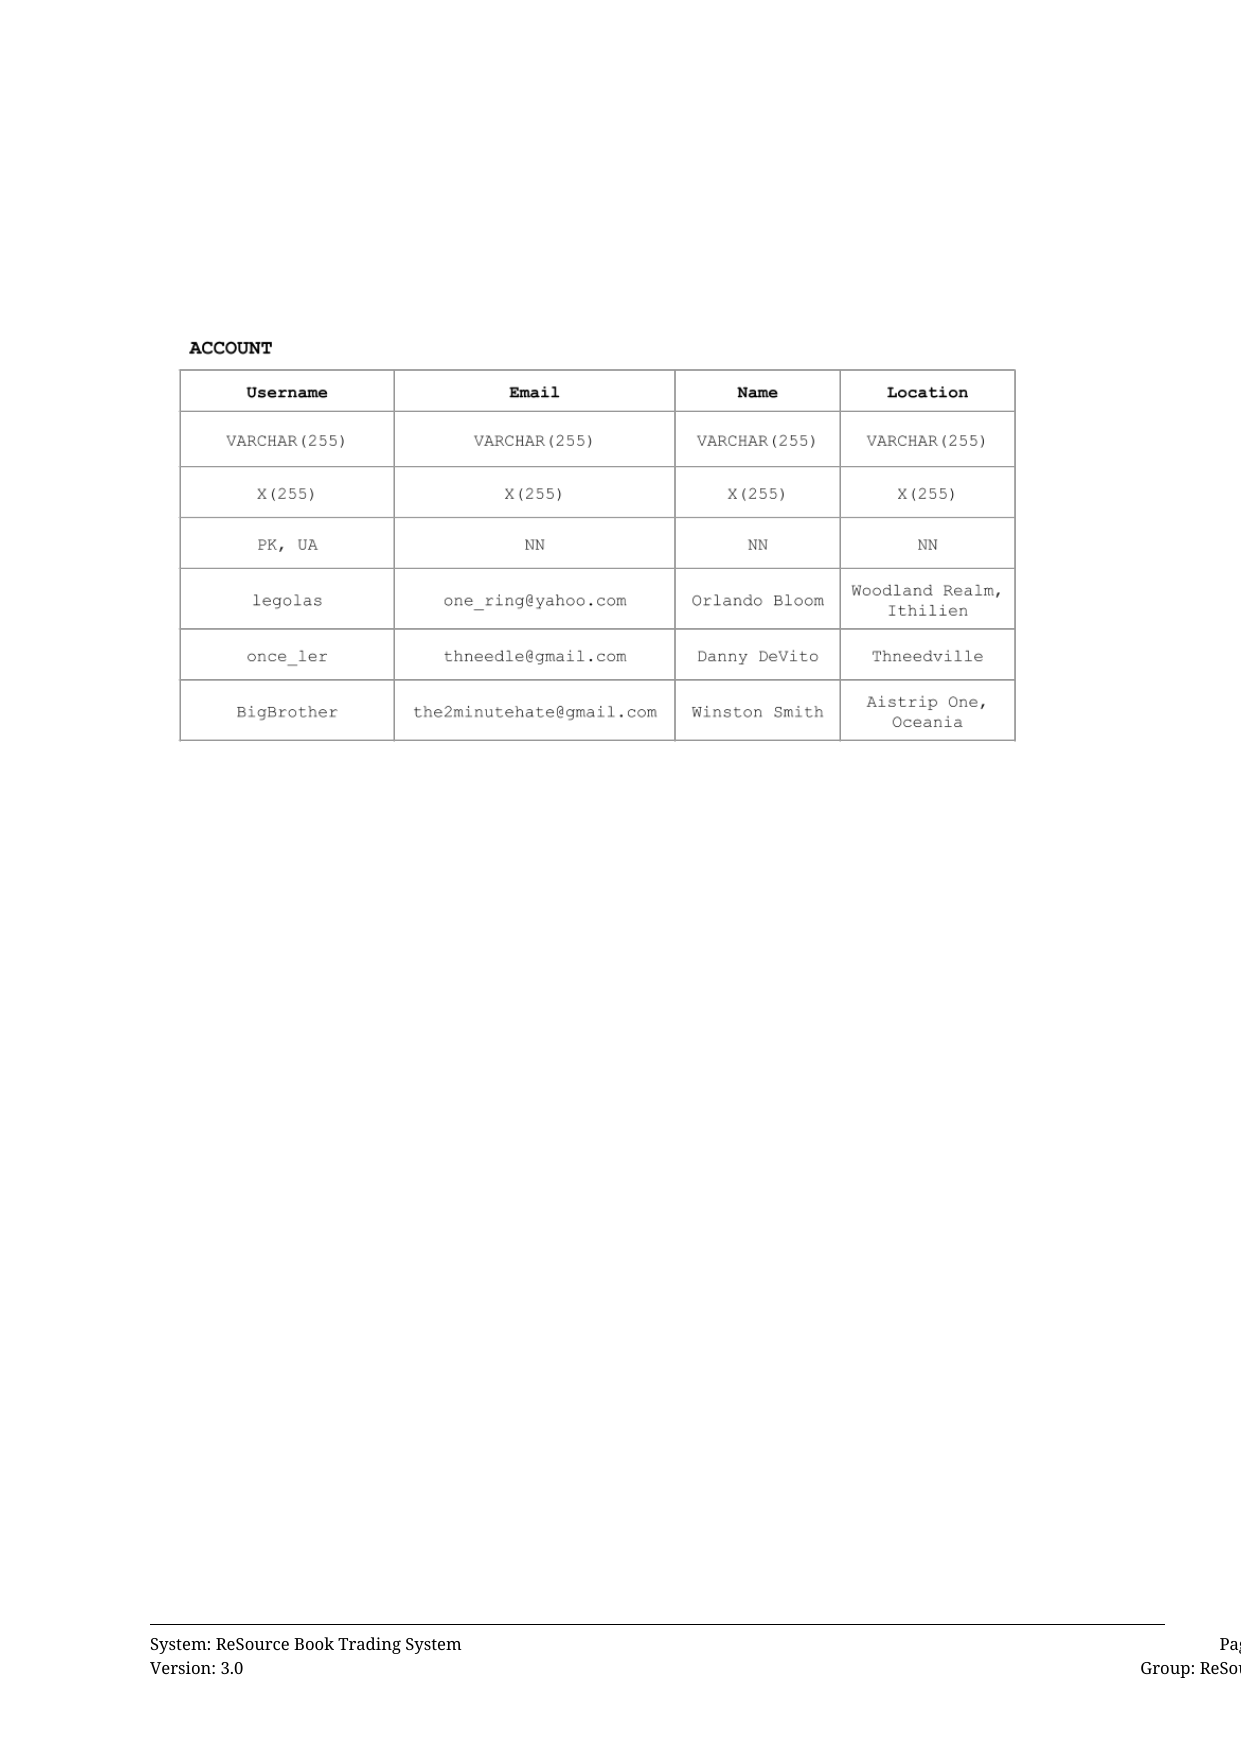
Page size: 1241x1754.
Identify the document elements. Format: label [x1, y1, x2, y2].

picture [148, 135, 1164, 899]
